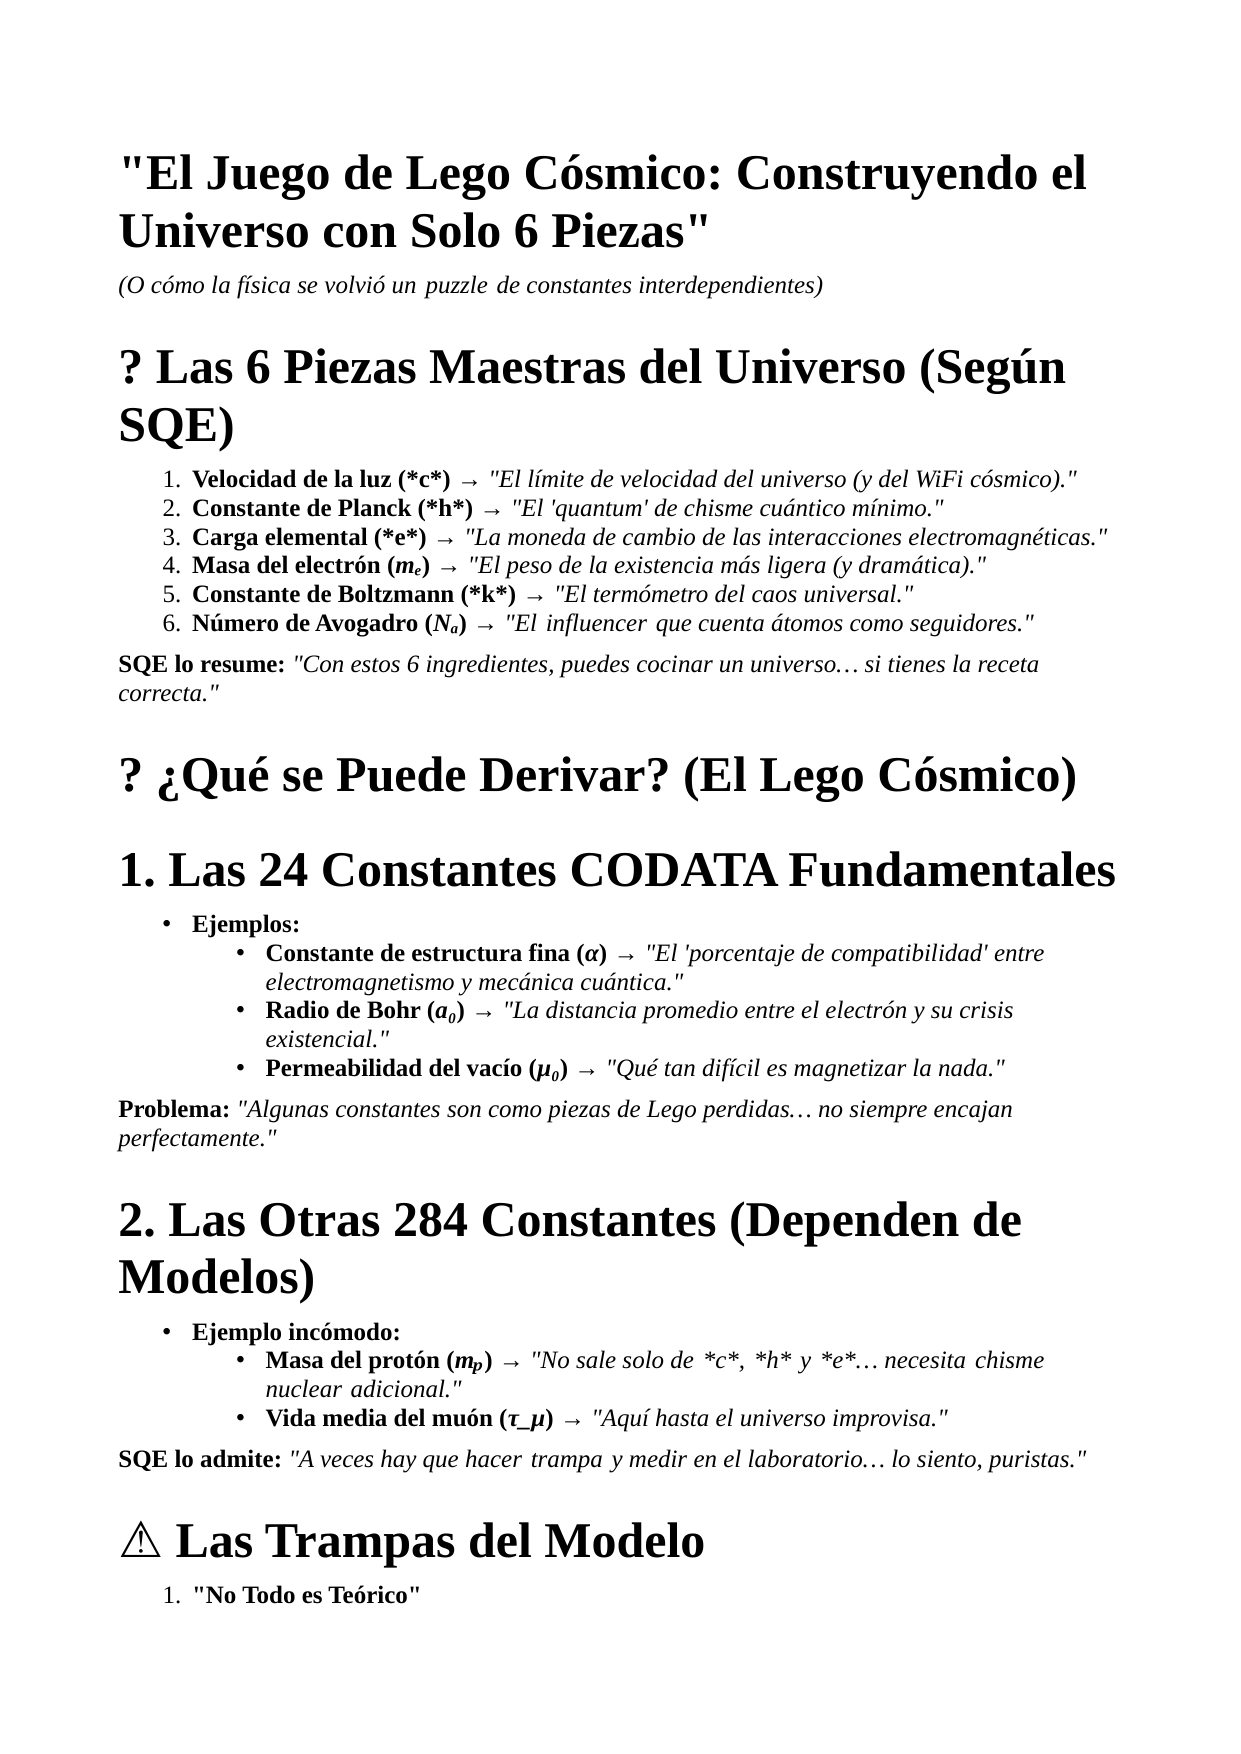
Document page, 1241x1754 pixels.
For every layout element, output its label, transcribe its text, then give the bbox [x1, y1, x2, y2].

list Constante de estructura fina (α) → "El 'porcentaje de compatibilidad' entre electromagnetismo y mecánica cuántica." [236, 938, 1122, 996]
list Número de Avogadro (Nₐ) → "El influencer que cuenta átomos como seguidores." [162, 608, 1122, 637]
list "No Todo es Teórico" [162, 1581, 1122, 1609]
subtitle ? Las 6 Piezas Maestras del Universo (Según SQE) [118, 337, 1122, 452]
text SQE lo admite: "A veces hay que hacer trampa y medir en el laboratorio… lo siento, puristas." [118, 1444, 1122, 1473]
list Velocidad de la luz (*c*) → "El límite de velocidad del universo (y del WiFi cósmico)." [162, 464, 1122, 493]
text SQE lo resume: "Con estos 6 ingredientes, puedes cocinar un universo… si tienes la receta correcta." [118, 649, 1122, 707]
list Constante de Planck (*h*) → "El 'quantum' de chisme cuántico mínimo." [162, 493, 1122, 522]
subtitle ⚠️ Las Trampas del Modelo [118, 1511, 1122, 1568]
list Ejemplos: [162, 909, 1122, 938]
list Carga elemental (*e*) → "La moneda de cambio de las interacciones electromagnéticas." [162, 522, 1122, 551]
list Masa del electrón (mₑ) → "El peso de la existencia más ligera (y dramática)." [162, 551, 1122, 579]
list Ejemplo incómodo: [162, 1317, 1122, 1346]
subtitle "El Juego de Lego Cósmico: Construyendo el Universo con Solo 6 Piezas" [118, 143, 1122, 258]
list Constante de Boltzmann (*k*) → "El termómetro del caos universal." [162, 579, 1122, 608]
subtitle ? ¿Qué se Puede Derivar? (El Lego Cósmico) [118, 744, 1122, 802]
list Vida media del muón (τ_μ) → "Aquí hasta el universo improvisa." [236, 1403, 1122, 1432]
subtitle 2. Las Otras 284 Constantes (Dependen de Modelos) [118, 1189, 1122, 1304]
list Masa del protón (mₚ) → "No sale solo de *c*, *h* y *e*… necesita chisme nuclear adicional." [236, 1346, 1122, 1403]
list Radio de Bohr (a₀) → "La distancia promedio entre el electrón y su crisis existencial." [236, 996, 1122, 1053]
list Permeabilidad del vacío (μ₀) → "Qué tan difícil es magnetizar la nada." [236, 1053, 1122, 1082]
subtitle 1. Las 24 Constantes CODATA Fundamentales [118, 839, 1122, 897]
text Problema: "Algunas constantes son como piezas de Lego perdidas… no siempre encajan perfectamente." [118, 1094, 1122, 1152]
text (O cómo la física se volvió un puzzle de constantes interdependientes) [118, 271, 1122, 299]
